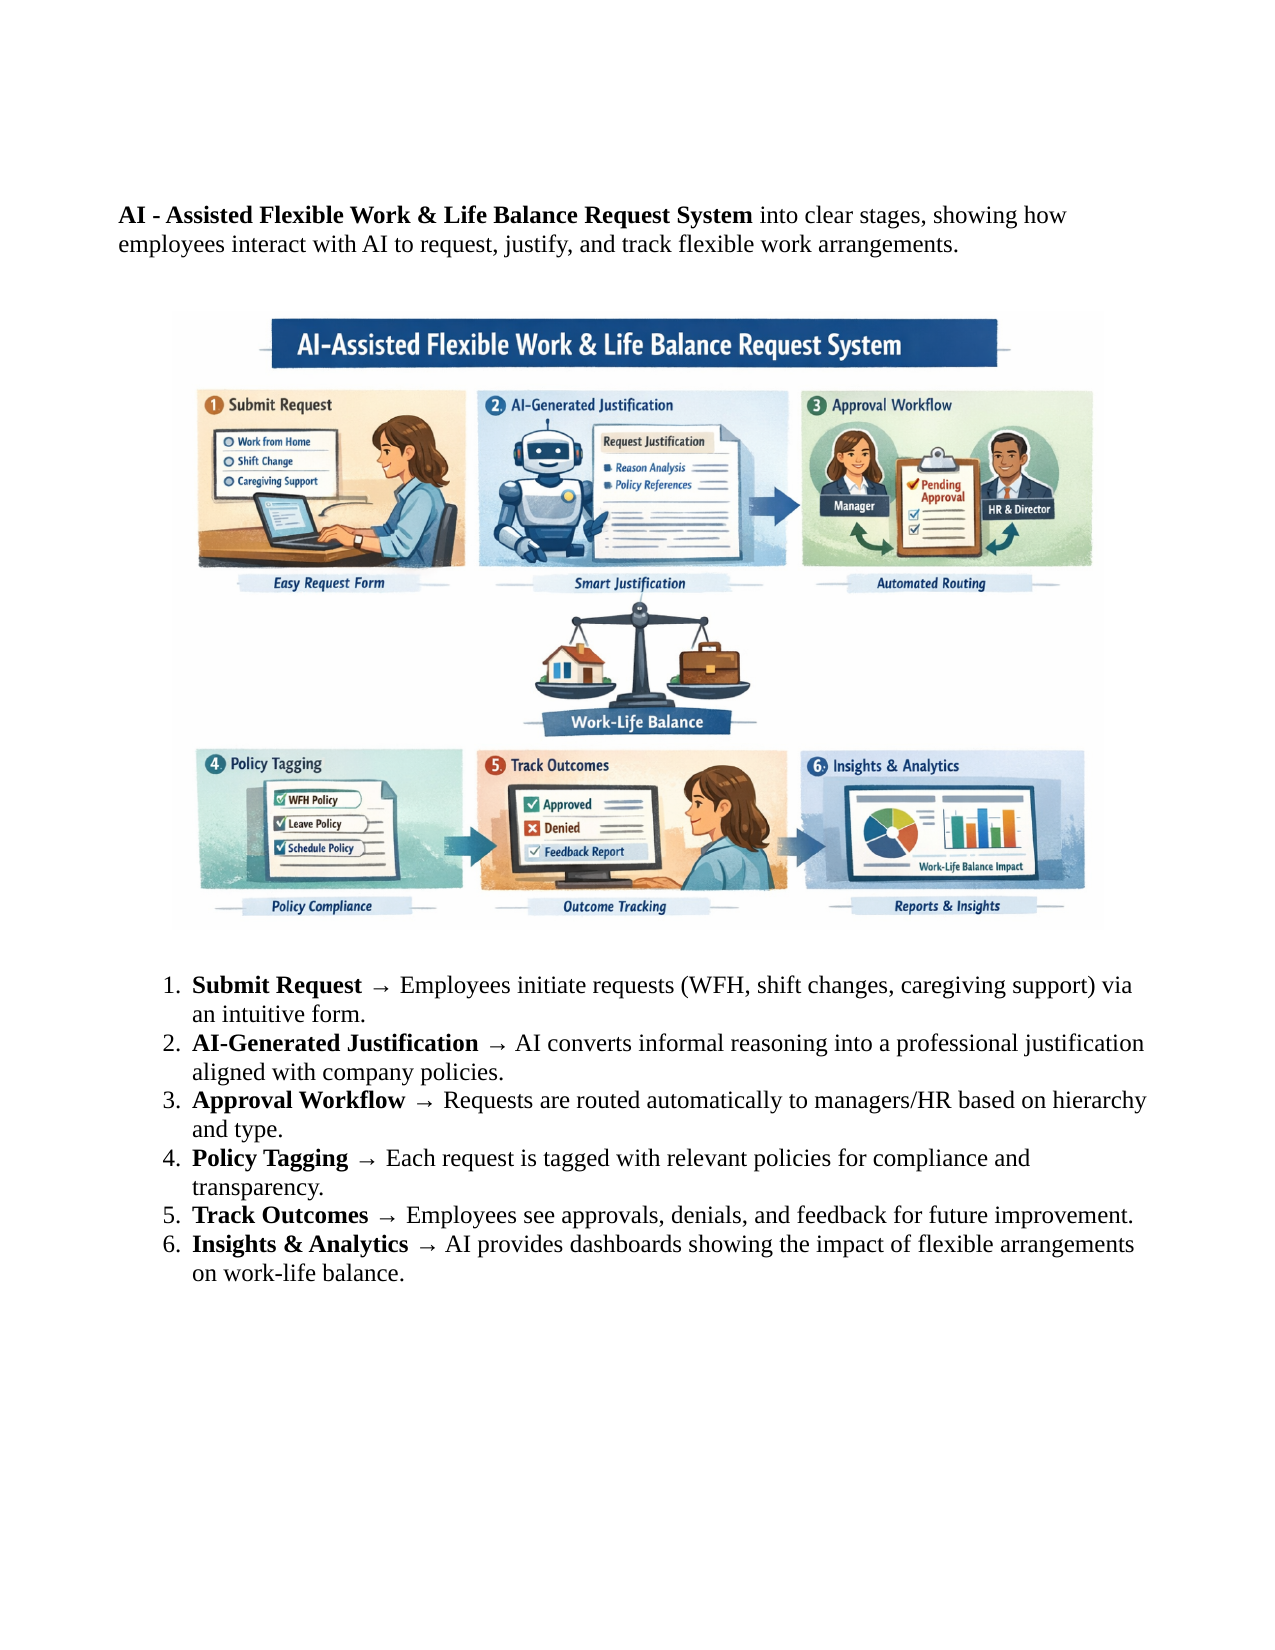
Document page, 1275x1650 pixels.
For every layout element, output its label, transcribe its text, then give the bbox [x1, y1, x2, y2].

text AI - Assisted Flexible Work & Life Balance Request System into clear stages, showing how employees interact with AI to request, justify, and track flexible work arrangements. [118, 201, 1157, 258]
list Policy Tagging → Each request is tagged with relevant policies for compliance and transparency. [162, 1143, 1157, 1201]
list Track Outcomes → Employees see approvals, denials, and feedback for future improvement. [162, 1201, 1157, 1229]
picture [171, 311, 1104, 930]
list AI-Generated Justification → AI converts informal reasoning into a professional justification aligned with company policies. [162, 1028, 1157, 1086]
list Insights & Analytics → AI provides dashboards showing the impact of flexible arrangements on work-life balance. [162, 1229, 1157, 1287]
list Approval Workflow → Requests are routed automatically to managers/HR based on hierarchy and type. [162, 1086, 1157, 1143]
list Submit Request → Employees initiate requests (WFH, shift changes, caregiving support) via an intuitive form. [162, 971, 1157, 1028]
